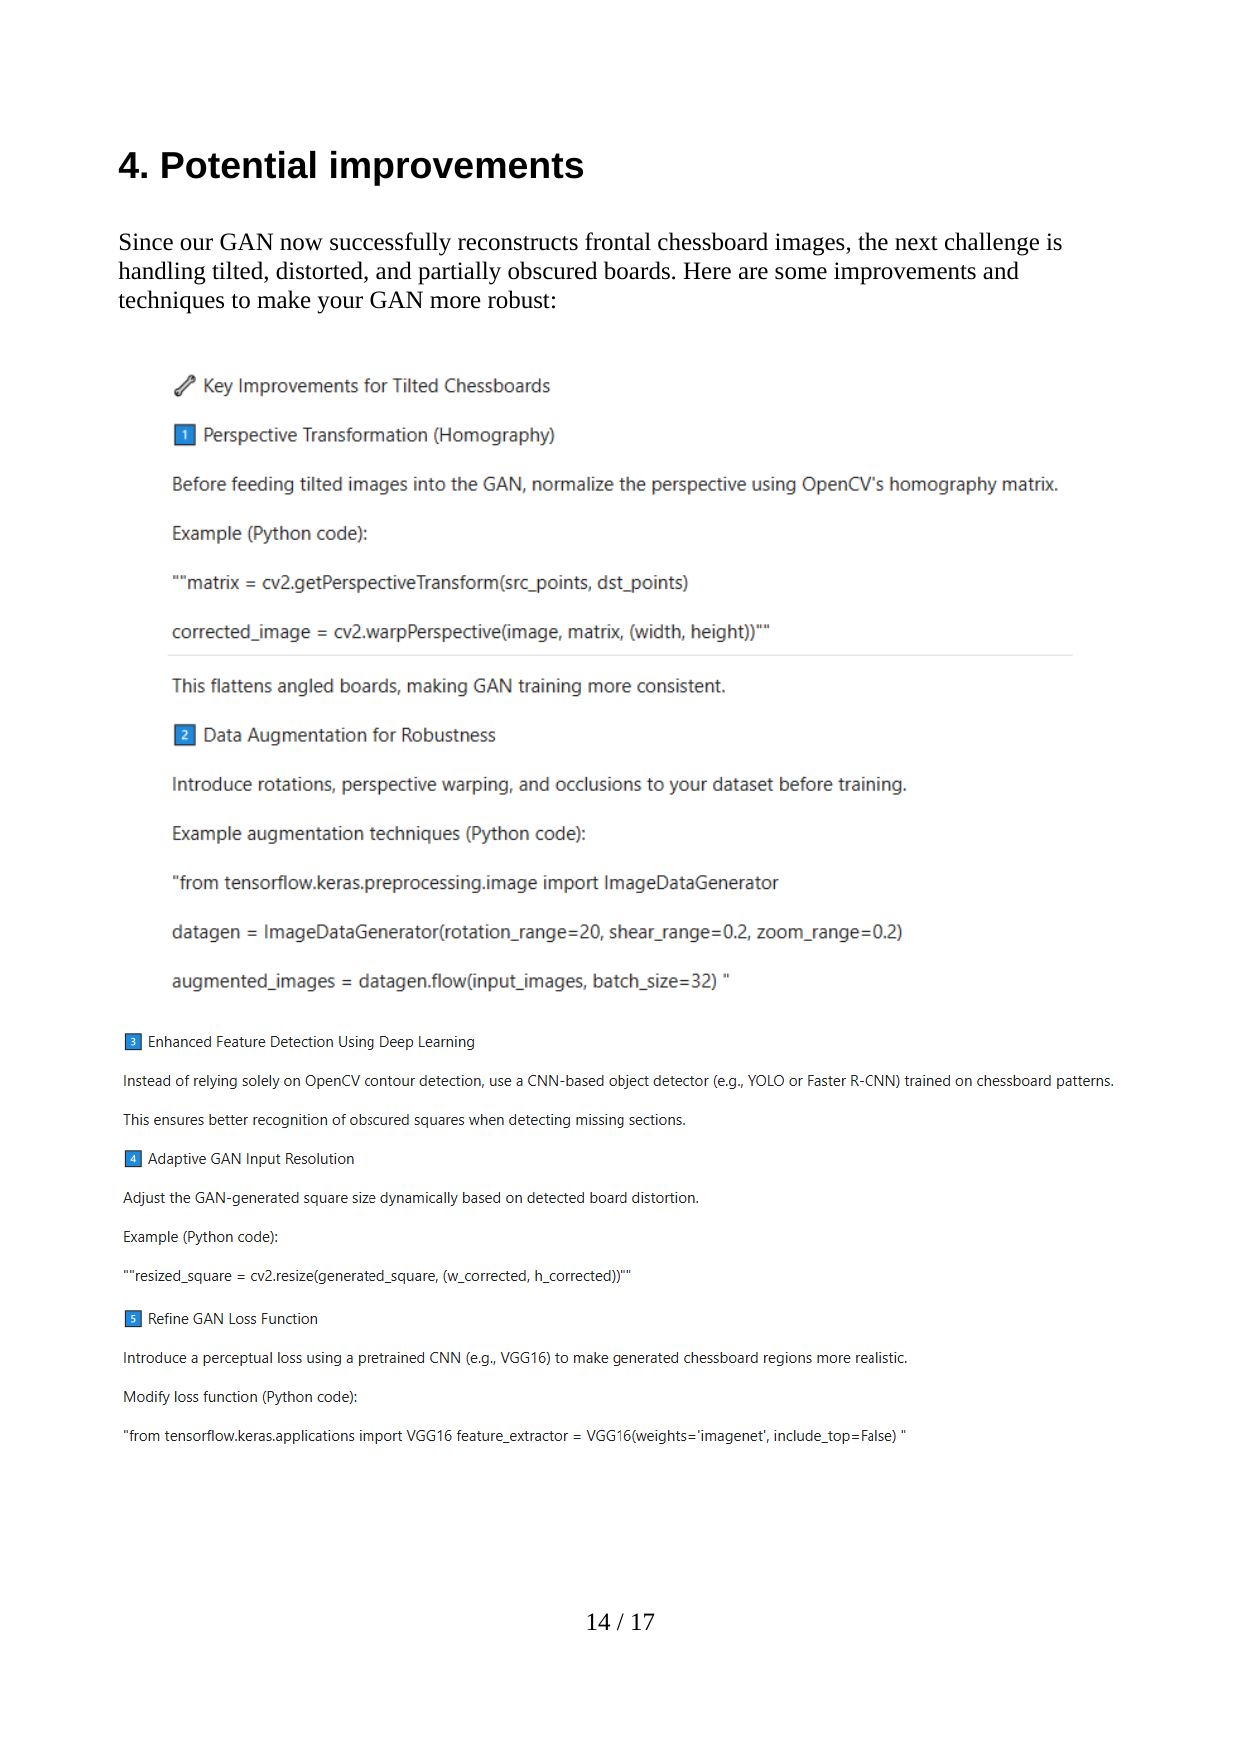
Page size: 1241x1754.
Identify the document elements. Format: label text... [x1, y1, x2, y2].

picture [167, 371, 1073, 999]
subtitle 4. Potential improvements [118, 143, 1122, 186]
picture [118, 1027, 1123, 1449]
text Since our GAN now successfully reconstructs frontal chessboard images, the next challenge is handling tilted, distorted, and partially obscured boards. Here are some improvements and techniques to make your GAN more robust: [118, 227, 1122, 314]
